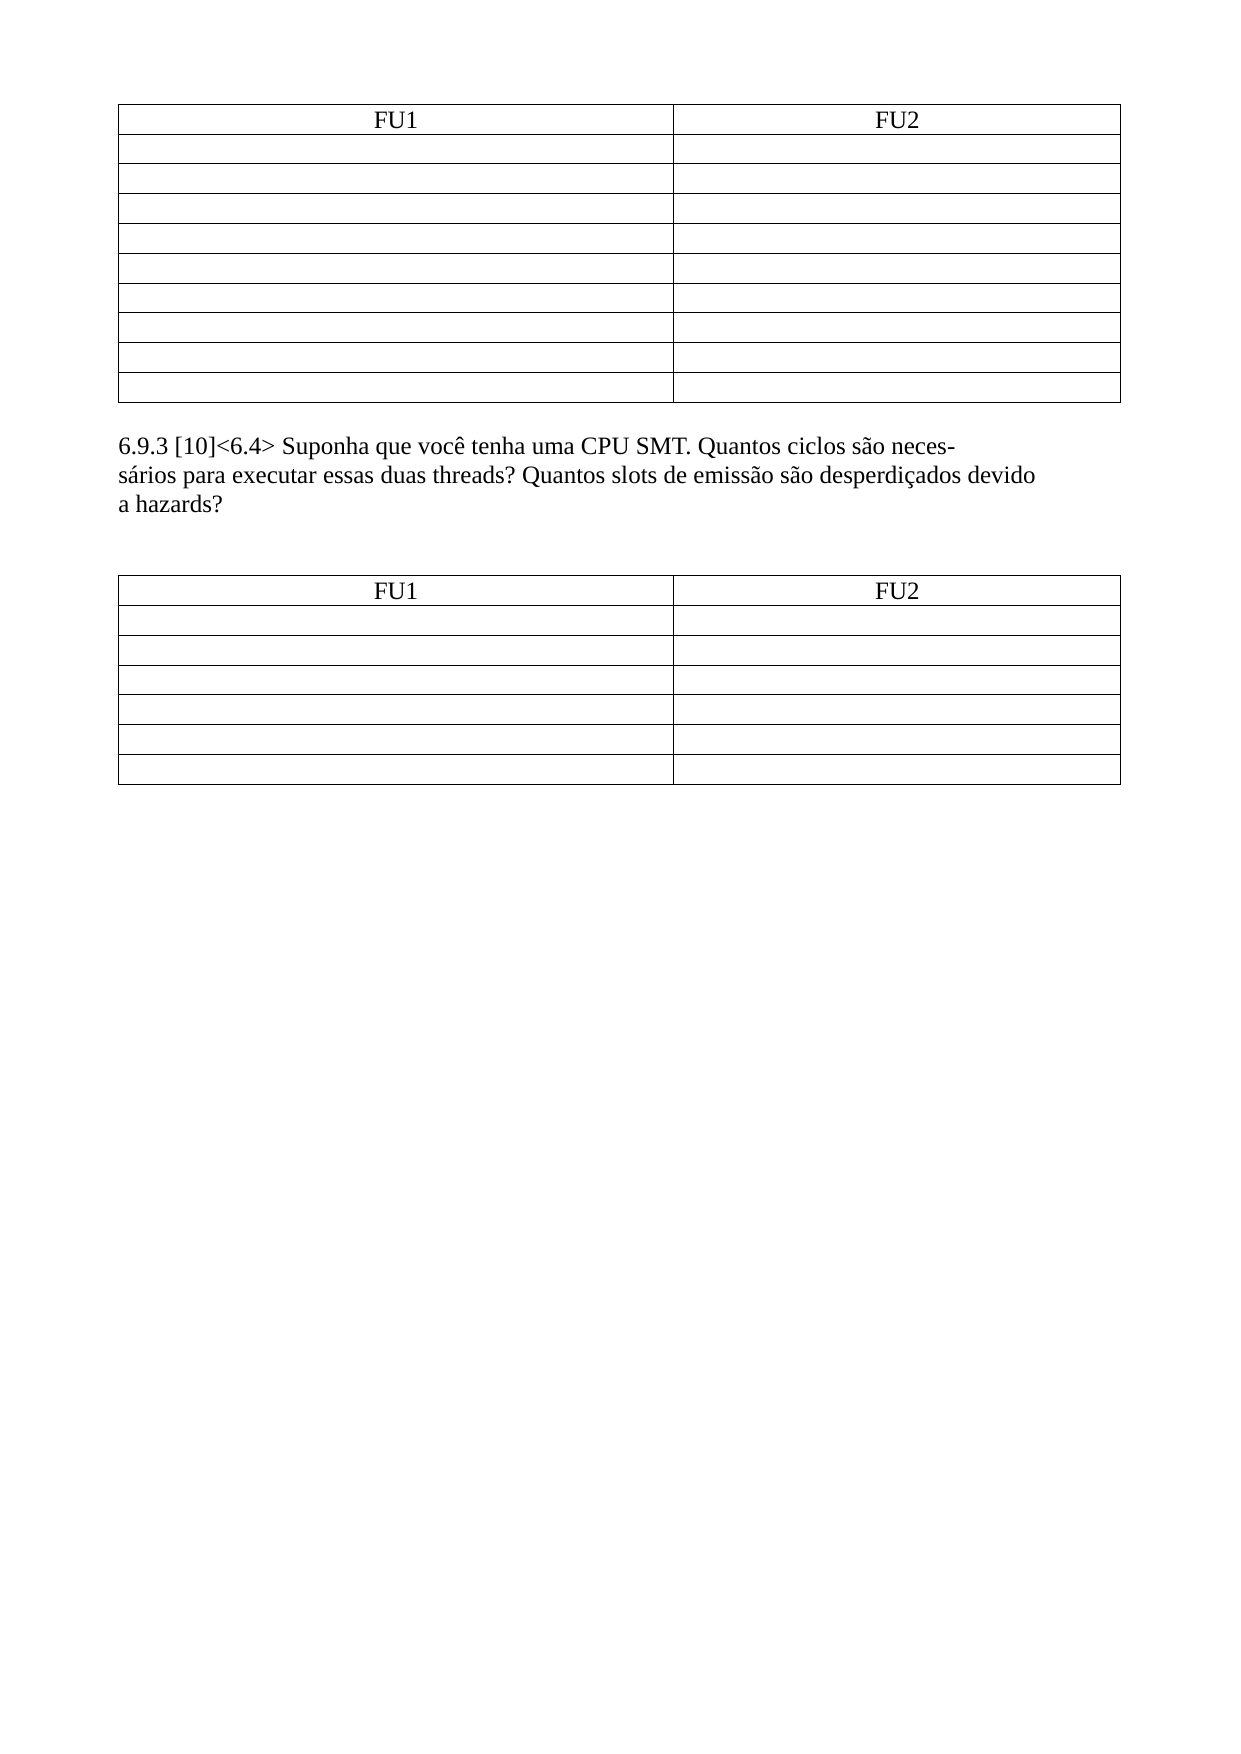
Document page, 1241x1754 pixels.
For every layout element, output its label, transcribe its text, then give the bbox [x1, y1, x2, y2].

table_cell [119, 725, 673, 754]
table_header FU1 [119, 105, 673, 133]
table_cell [674, 636, 1120, 664]
table_cell [674, 135, 1120, 163]
table_cell [119, 636, 673, 664]
table_header FU1 [119, 576, 673, 605]
table_cell [119, 254, 673, 282]
table_cell [119, 606, 673, 635]
table_cell [119, 666, 673, 694]
table_cell [674, 164, 1120, 193]
table_cell [119, 194, 673, 223]
text 6.9.3 [10]<6.4> Suponha que você tenha uma CPU SMT. Quantos ciclos são neces- [118, 431, 1122, 460]
table_cell [674, 606, 1120, 635]
table_cell [119, 755, 673, 784]
table_cell [119, 284, 673, 312]
table_cell [119, 164, 673, 193]
table_cell [674, 725, 1120, 754]
table_cell [674, 373, 1120, 402]
table_cell [119, 224, 673, 253]
table_cell [674, 194, 1120, 223]
table_cell [674, 343, 1120, 372]
text sários para executar essas duas threads? Quantos slots de emissão são desperdiçados devido [118, 460, 1122, 489]
table_cell [119, 313, 673, 342]
table_cell [119, 373, 673, 402]
text a hazards? [118, 489, 1122, 518]
table_cell [674, 284, 1120, 312]
table_cell [674, 313, 1120, 342]
table_cell [674, 695, 1120, 724]
table_cell [674, 666, 1120, 694]
table_header FU2 [674, 105, 1120, 133]
table_cell [119, 343, 673, 372]
table_cell [119, 695, 673, 724]
table_cell [674, 755, 1120, 784]
table_cell [119, 135, 673, 163]
table_header FU2 [674, 576, 1120, 605]
table_cell [674, 224, 1120, 253]
table_cell [674, 254, 1120, 282]
